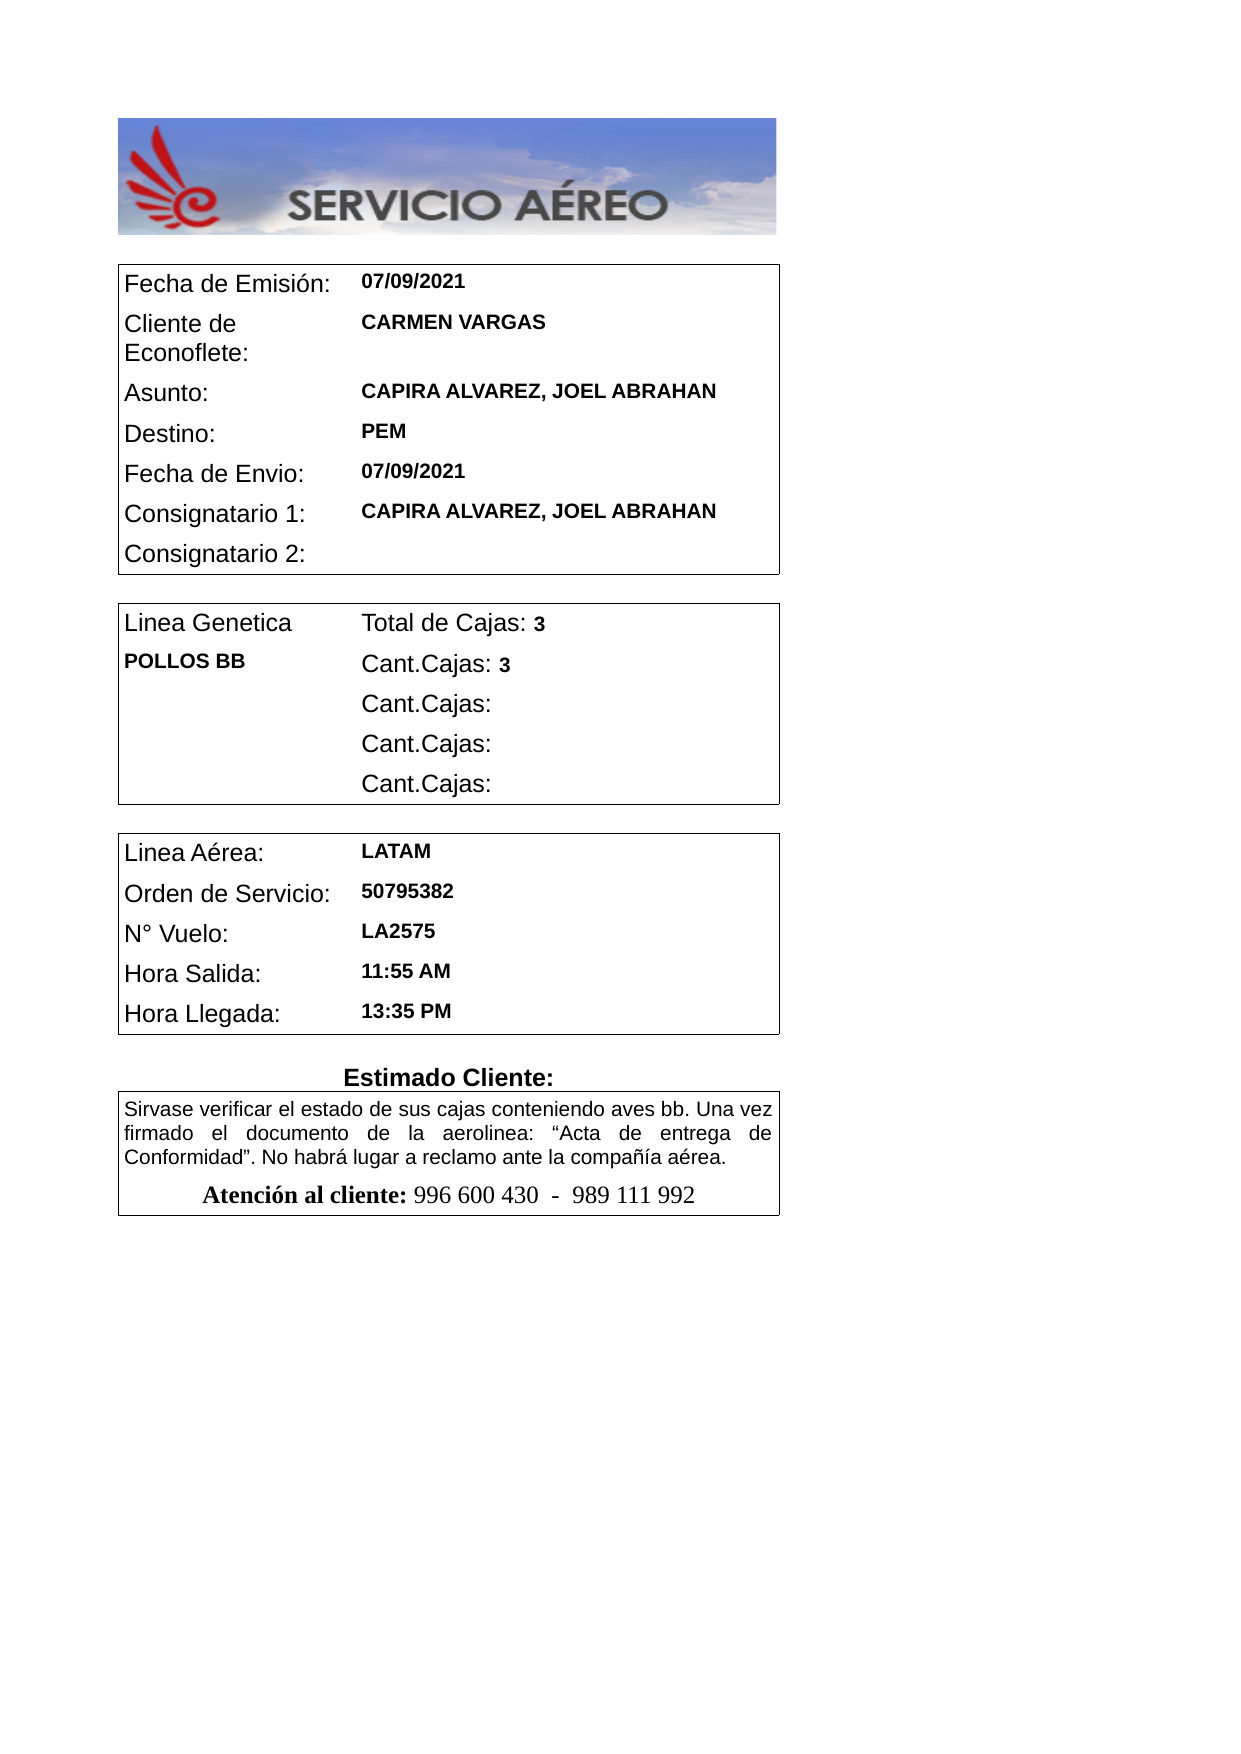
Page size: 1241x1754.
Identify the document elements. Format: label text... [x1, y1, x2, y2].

table_cell Cant.Cajas: [356, 683, 779, 723]
table_cell Cant.Cajas: 3 [356, 643, 779, 683]
table_cell Hora Llegada: [119, 994, 356, 1034]
table_cell Linea Genetica [119, 604, 356, 643]
table_cell CARMEN VARGAS [356, 304, 779, 373]
table_cell Linea Aérea: [119, 834, 356, 873]
table_cell [119, 764, 356, 804]
table_cell Orden de Servicio: [119, 873, 356, 913]
table_cell Cant.Cajas: [356, 764, 779, 804]
table_cell [118, 575, 356, 603]
table_cell [356, 805, 779, 833]
table_cell 07/09/2021 [356, 453, 779, 493]
table_cell Total de Cajas: 3 [356, 604, 779, 643]
table_cell Destino: [119, 413, 356, 453]
table_cell Sirvase verificar el estado de sus cajas conteniendo aves bb. Una vez firmado el documento de la aerolinea: “Acta de entrega de Conformidad”. No habrá lugar a reclamo ante la compañía aérea. [119, 1092, 779, 1175]
table_cell Consignatario 2: [119, 534, 356, 574]
table_cell [119, 723, 356, 763]
table_cell 13:35 PM [356, 994, 779, 1034]
table_cell LA2575 [356, 913, 779, 953]
table_cell Atención al cliente: 996 600 430 - 989 111 992 [119, 1175, 779, 1215]
table_cell Asunto: [119, 373, 356, 413]
table_cell Hora Salida: [119, 953, 356, 993]
table_cell [356, 534, 779, 574]
table_cell Cant.Cajas: [356, 723, 779, 763]
table_cell POLLOS BB [119, 643, 356, 683]
table_cell [356, 575, 779, 603]
table_cell [118, 805, 356, 833]
table_cell [119, 683, 356, 723]
table_cell PEM [356, 413, 779, 453]
table_cell CAPIRA ALVAREZ, JOEL ABRAHAN [356, 493, 779, 533]
table_cell CAPIRA ALVAREZ, JOEL ABRAHAN [356, 373, 779, 413]
table_header 07/09/2021 [356, 265, 779, 304]
table_header Fecha de Emisión: [119, 265, 356, 304]
table_cell LATAM [356, 834, 779, 873]
table_cell Consignatario 1: [119, 493, 356, 533]
table_cell N° Vuelo: [119, 913, 356, 953]
table_cell 50795382 [356, 873, 779, 913]
table_cell Fecha de Envio: [119, 453, 356, 493]
picture [118, 118, 777, 235]
table_cell Estimado Cliente: [118, 1035, 779, 1091]
table_cell Cliente de Econoflete: [119, 304, 356, 373]
table_cell 11:55 AM [356, 953, 779, 993]
